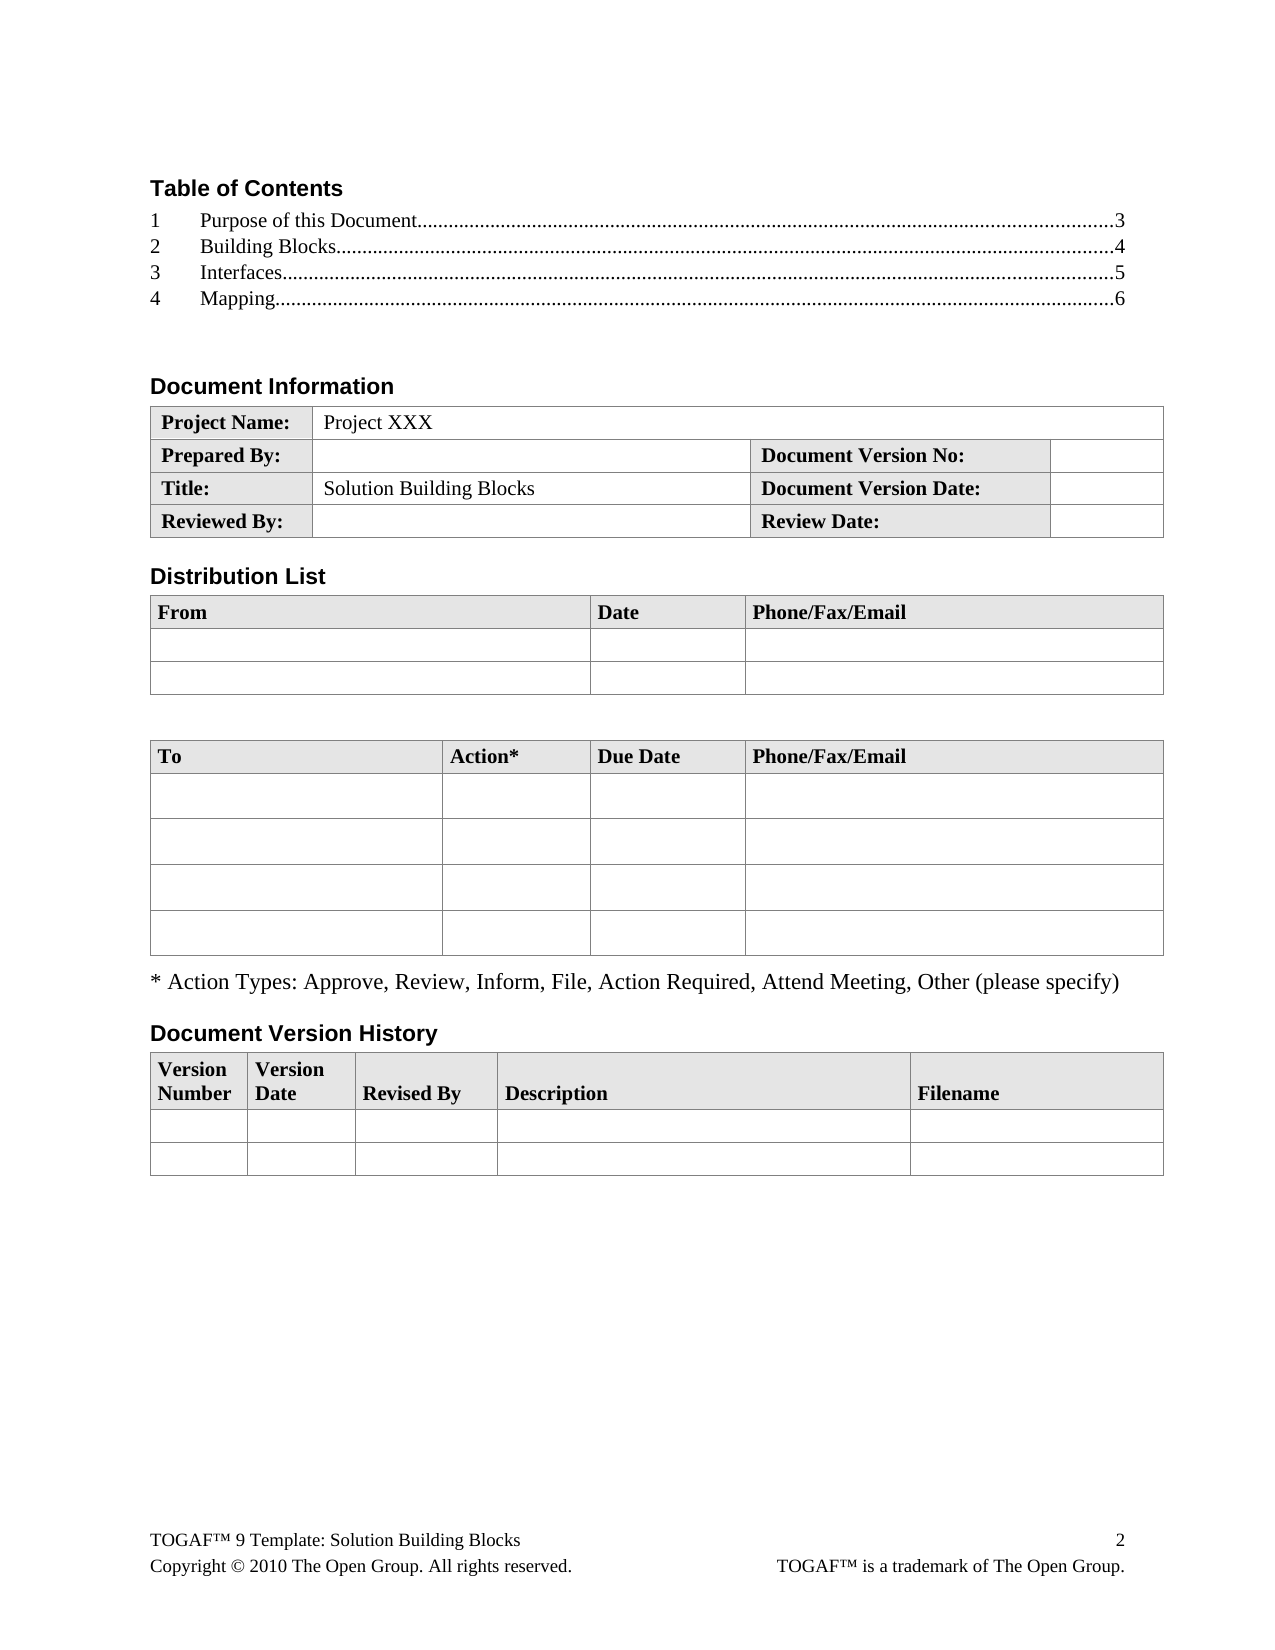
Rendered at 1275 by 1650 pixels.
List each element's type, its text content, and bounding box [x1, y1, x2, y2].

table_cell [151, 1143, 247, 1175]
table_cell [313, 440, 750, 471]
table_cell [746, 865, 1163, 909]
table_header Phone/Fax/Email [746, 741, 1163, 773]
table_cell [1051, 473, 1163, 504]
table_cell [911, 1143, 1163, 1175]
table_cell [248, 1110, 355, 1142]
table_cell [591, 662, 745, 694]
table_cell Document Version Date: [751, 473, 1050, 504]
table_cell [591, 774, 745, 818]
table_cell Title: [151, 473, 312, 504]
table_cell [1051, 440, 1163, 471]
subtitle Distribution List [150, 563, 1125, 589]
table_cell [356, 1110, 497, 1142]
table_cell Document Version No: [751, 440, 1050, 471]
table_cell [1051, 505, 1163, 537]
table_cell [746, 662, 1163, 694]
table_header Project Name: [151, 407, 312, 438]
table_header Version Date [248, 1053, 355, 1109]
table_header Version Number [151, 1053, 247, 1109]
table_header Description [498, 1053, 910, 1109]
table_header Date [591, 596, 745, 628]
table_cell Prepared By: [151, 440, 312, 471]
table_cell [746, 774, 1163, 818]
table_cell [746, 819, 1163, 864]
table_cell [498, 1143, 910, 1175]
table_cell [151, 629, 590, 661]
table_cell [443, 911, 590, 955]
text 1 Purpose of this Document 3 [150, 208, 1125, 232]
text * Action Types: Approve, Review, Inform, File, Action Required, Attend Meeting, Other (please specify) [150, 968, 1125, 994]
text 2 Building Blocks 4 [150, 234, 1125, 258]
table_header Project XXX [313, 407, 1163, 438]
table_cell Solution Building Blocks [313, 473, 750, 504]
table_cell Review Date: [751, 505, 1050, 537]
table_header From [151, 596, 590, 628]
table_header Filename [911, 1053, 1163, 1109]
table_header Phone/Fax/Email [746, 596, 1163, 628]
table_cell [591, 911, 745, 955]
table_header Revised By [356, 1053, 497, 1109]
table_cell [591, 819, 745, 864]
table_cell [591, 629, 745, 661]
text 3 Interfaces 5 [150, 260, 1125, 284]
table_cell [248, 1143, 355, 1175]
subtitle Document Version History [150, 1019, 1125, 1046]
table_header Due Date [591, 741, 745, 773]
table_cell [498, 1110, 910, 1142]
table_cell [313, 505, 750, 537]
table_cell [443, 819, 590, 864]
table_cell [746, 629, 1163, 661]
table_cell [443, 774, 590, 818]
table_cell [151, 911, 442, 955]
table_cell [591, 865, 745, 909]
table_header To [151, 741, 442, 773]
table_cell [151, 662, 590, 694]
subtitle Table of Contents [150, 175, 1125, 201]
table_header Action* [443, 741, 590, 773]
table_cell [356, 1143, 497, 1175]
subtitle Document Information [150, 373, 1125, 399]
table_cell [151, 865, 442, 909]
table_cell [151, 819, 442, 864]
table_cell [911, 1110, 1163, 1142]
table_cell [151, 774, 442, 818]
table_cell [443, 865, 590, 909]
table_cell [151, 1110, 247, 1142]
table_cell [746, 911, 1163, 955]
text 4 Mapping 6 [150, 286, 1125, 310]
table_cell Reviewed By: [151, 505, 312, 537]
